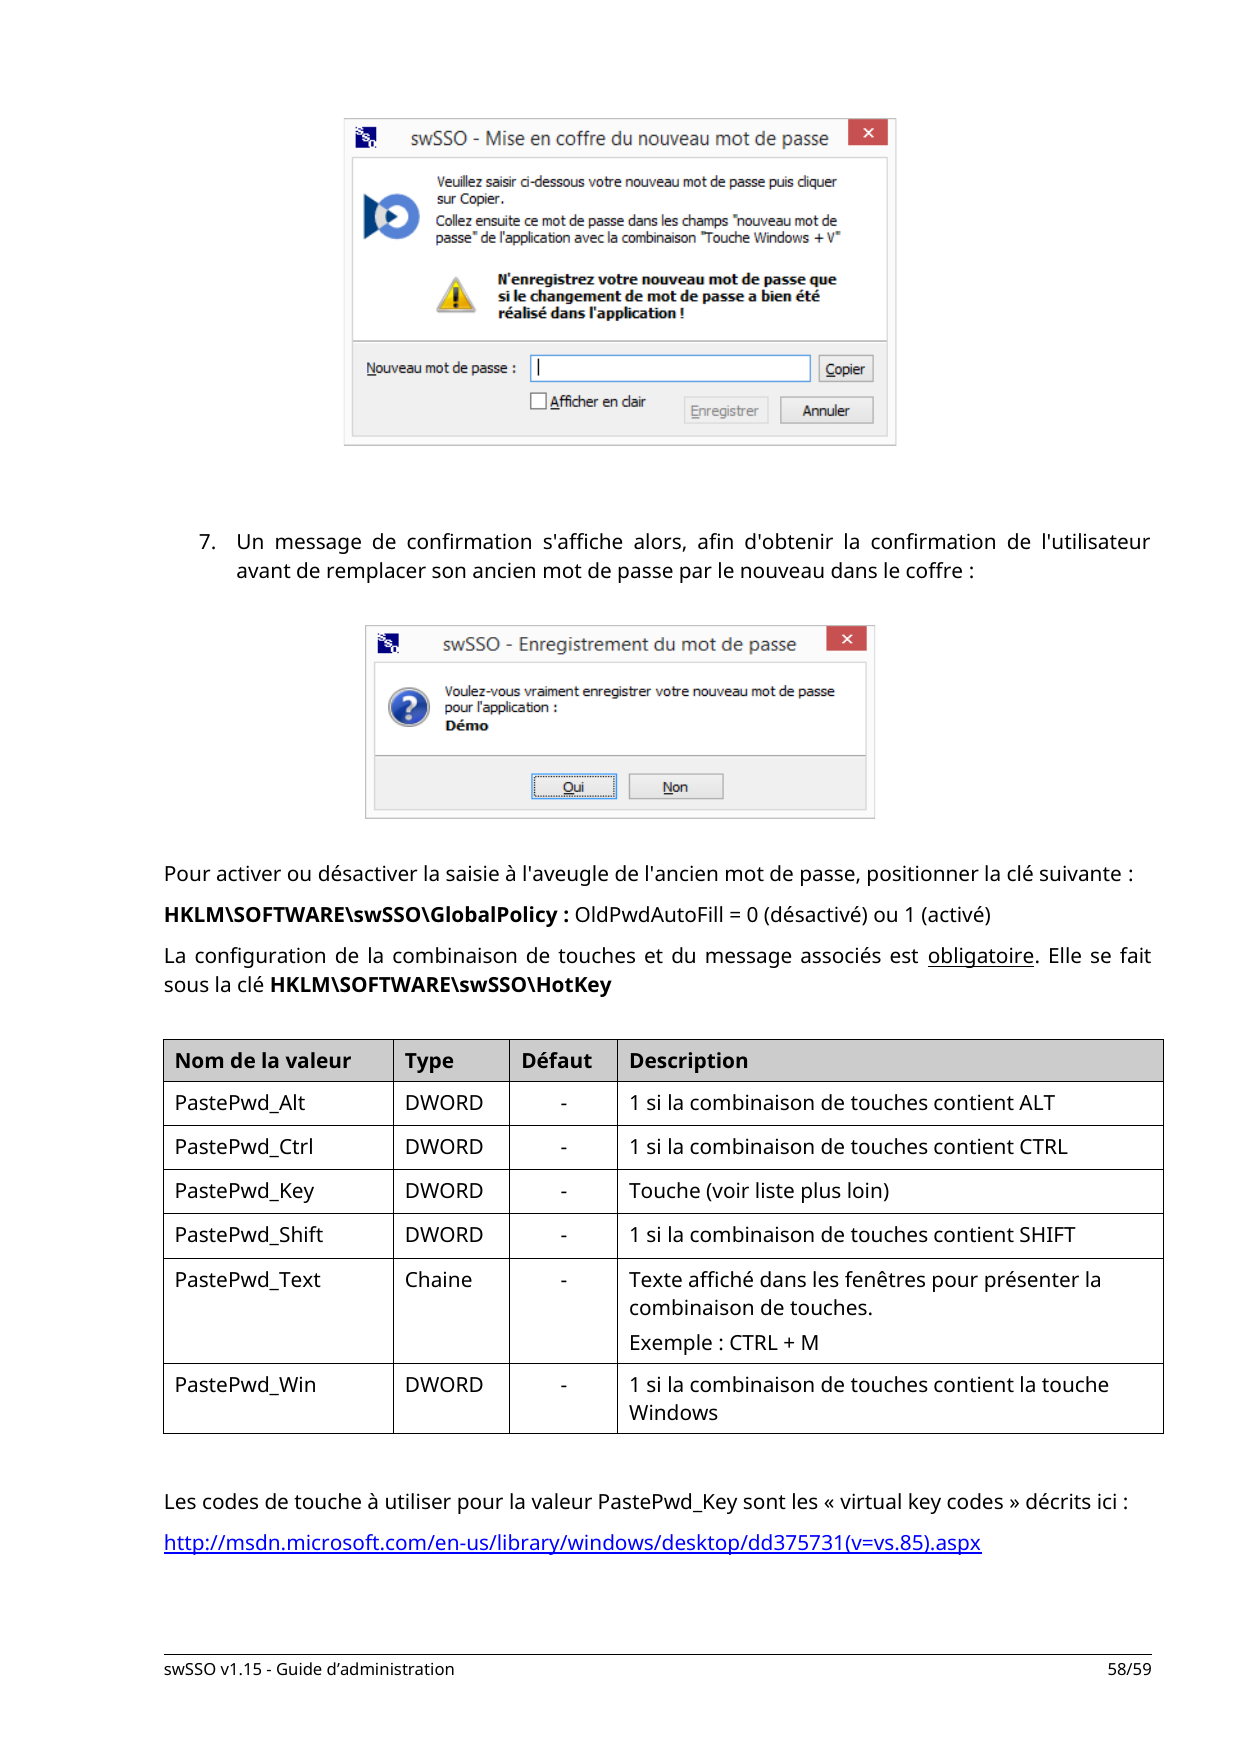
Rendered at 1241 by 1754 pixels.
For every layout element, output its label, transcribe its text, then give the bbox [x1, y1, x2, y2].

table_cell - [510, 1170, 617, 1213]
table_cell PastePwd_Text [164, 1259, 393, 1362]
table_cell PastePwd_Win [164, 1364, 393, 1433]
table_cell DWORD [394, 1126, 509, 1169]
table_cell - [510, 1082, 617, 1125]
table_cell Texte affiché dans les fenêtres pour présenter la combinaison de touches. Exemple : CTRL + M [618, 1259, 1163, 1362]
table_cell - [510, 1259, 617, 1362]
text http://msdn.microsoft.com/en-us/library/windows/desktop/dd375731(v=vs.85).aspx [164, 1528, 1152, 1557]
table_cell - [510, 1214, 617, 1257]
table_cell 1 si la combinaison de touches contient SHIFT [618, 1214, 1163, 1257]
table_cell - [510, 1126, 617, 1169]
table_cell DWORD [394, 1214, 509, 1257]
picture [365, 625, 876, 819]
table_cell 1 si la combinaison de touches contient CTRL [618, 1126, 1163, 1169]
text Les codes de touche à utiliser pour la valeur PastePwd_Key sont les « virtual key codes » décrits ici : [164, 1487, 1152, 1516]
table_cell Touche (voir liste plus loin) [618, 1170, 1163, 1213]
picture [343, 118, 897, 446]
table_cell PastePwd_Key [164, 1170, 393, 1213]
text HKLM\SOFTWARE\swSSO\GlobalPolicy : OldPwdAutoFill = 0 (désactivé) ou 1 (activé) [164, 900, 1152, 929]
table_cell Chaine [394, 1259, 509, 1362]
table_header Description [618, 1040, 1163, 1081]
table_cell DWORD [394, 1364, 509, 1433]
table_cell 1 si la combinaison de touches contient la touche Windows [618, 1364, 1163, 1433]
text Pour activer ou désactiver la saisie à l'aveugle de l'ancien mot de passe, positionner la clé suivante : [164, 859, 1152, 888]
table_cell DWORD [394, 1170, 509, 1213]
table_cell PastePwd_Ctrl [164, 1126, 393, 1169]
table_cell PastePwd_Alt [164, 1082, 393, 1125]
list Un message de confirmation s'affiche alors, afin d'obtenir la confirmation de l'utilisateur avant de remplacer son ancien mot de passe par le nouveau dans le coffre : [199, 527, 1152, 584]
table_cell PastePwd_Shift [164, 1214, 393, 1257]
text La configuration de la combinaison de touches et du message associés est obligatoire. Elle se fait sous la clé HKLM\SOFTWARE\swSSO\HotKey [164, 941, 1152, 998]
table_header Défaut [510, 1040, 617, 1081]
table_header Nom de la valeur [164, 1040, 393, 1081]
table_cell DWORD [394, 1082, 509, 1125]
table_cell 1 si la combinaison de touches contient ALT [618, 1082, 1163, 1125]
table_header Type [394, 1040, 509, 1081]
table_cell - [510, 1364, 617, 1433]
